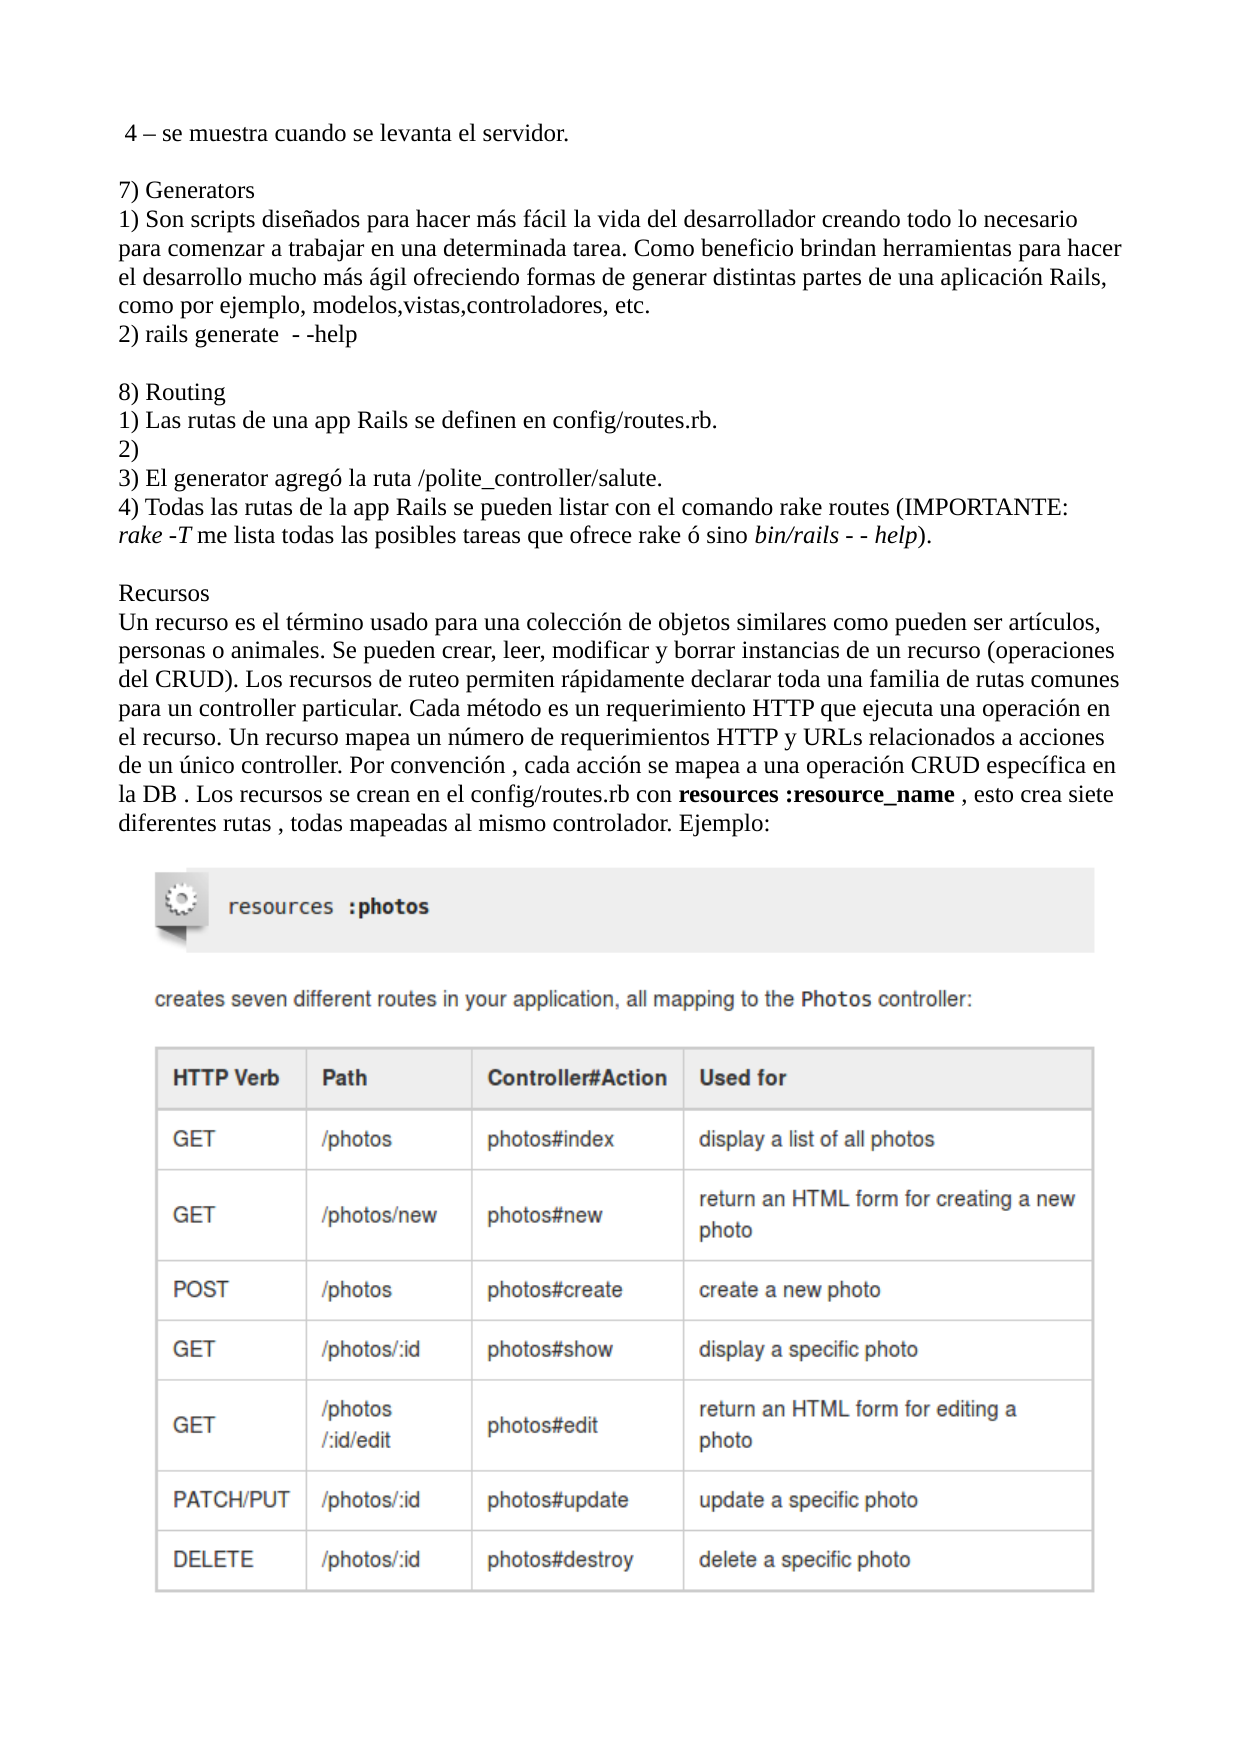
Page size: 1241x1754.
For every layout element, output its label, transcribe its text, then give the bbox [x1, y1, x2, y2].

text 3) El generator agregó la ruta /polite_controller/salute. [118, 463, 1122, 492]
text 7) Generators [118, 176, 1122, 204]
text Un recurso es el término usado para una colección de objetos similares como pueden ser artículos, personas o animales. Se pueden crear, leer, modificar y borrar instancias de un recurso (operaciones del CRUD). Los recursos de ruteo permiten rápidamente declarar toda una familia de rutas comunes para un controller particular. Cada método es un requerimiento HTTP que ejecuta una operación en el recurso. Un recurso mapea un número de requerimientos HTTP y URLs relacionados a acciones de un único controller. Por convención , cada acción se mapea a una operación CRUD específica en la DB . Los recursos se crean en el config/routes.rb con resources :resource_name , esto crea siete diferentes rutas , todas mapeadas al mismo controlador. Ejemplo: [118, 607, 1122, 837]
text 4) Todas las rutas de la app Rails se pueden listar con el comando rake routes (IMPORTANTE: rake -T me lista todas las posibles tareas que ofrece rake ó sino bin/rails - - help). [118, 492, 1122, 549]
text 2) rails generate - -help [118, 319, 1122, 348]
picture [118, 865, 1123, 1615]
text 1) Son scripts diseñados para hacer más fácil la vida del desarrollador creando todo lo necesario para comenzar a trabajar en una determinada tarea. Como beneficio brindan herramientas para hacer el desarrollo mucho más ágil ofreciendo formas de generar distintas partes de una aplicación Rails, como por ejemplo, modelos,vistas,controladores, etc. [118, 204, 1122, 319]
text 4 – se muestra cuando se levanta el servidor. [118, 118, 1122, 147]
text 8) Routing [118, 377, 1122, 406]
text 2) [118, 434, 1122, 463]
text Recursos [118, 578, 1122, 607]
text 1) Las rutas de una app Rails se definen en config/routes.rb. [118, 406, 1122, 434]
